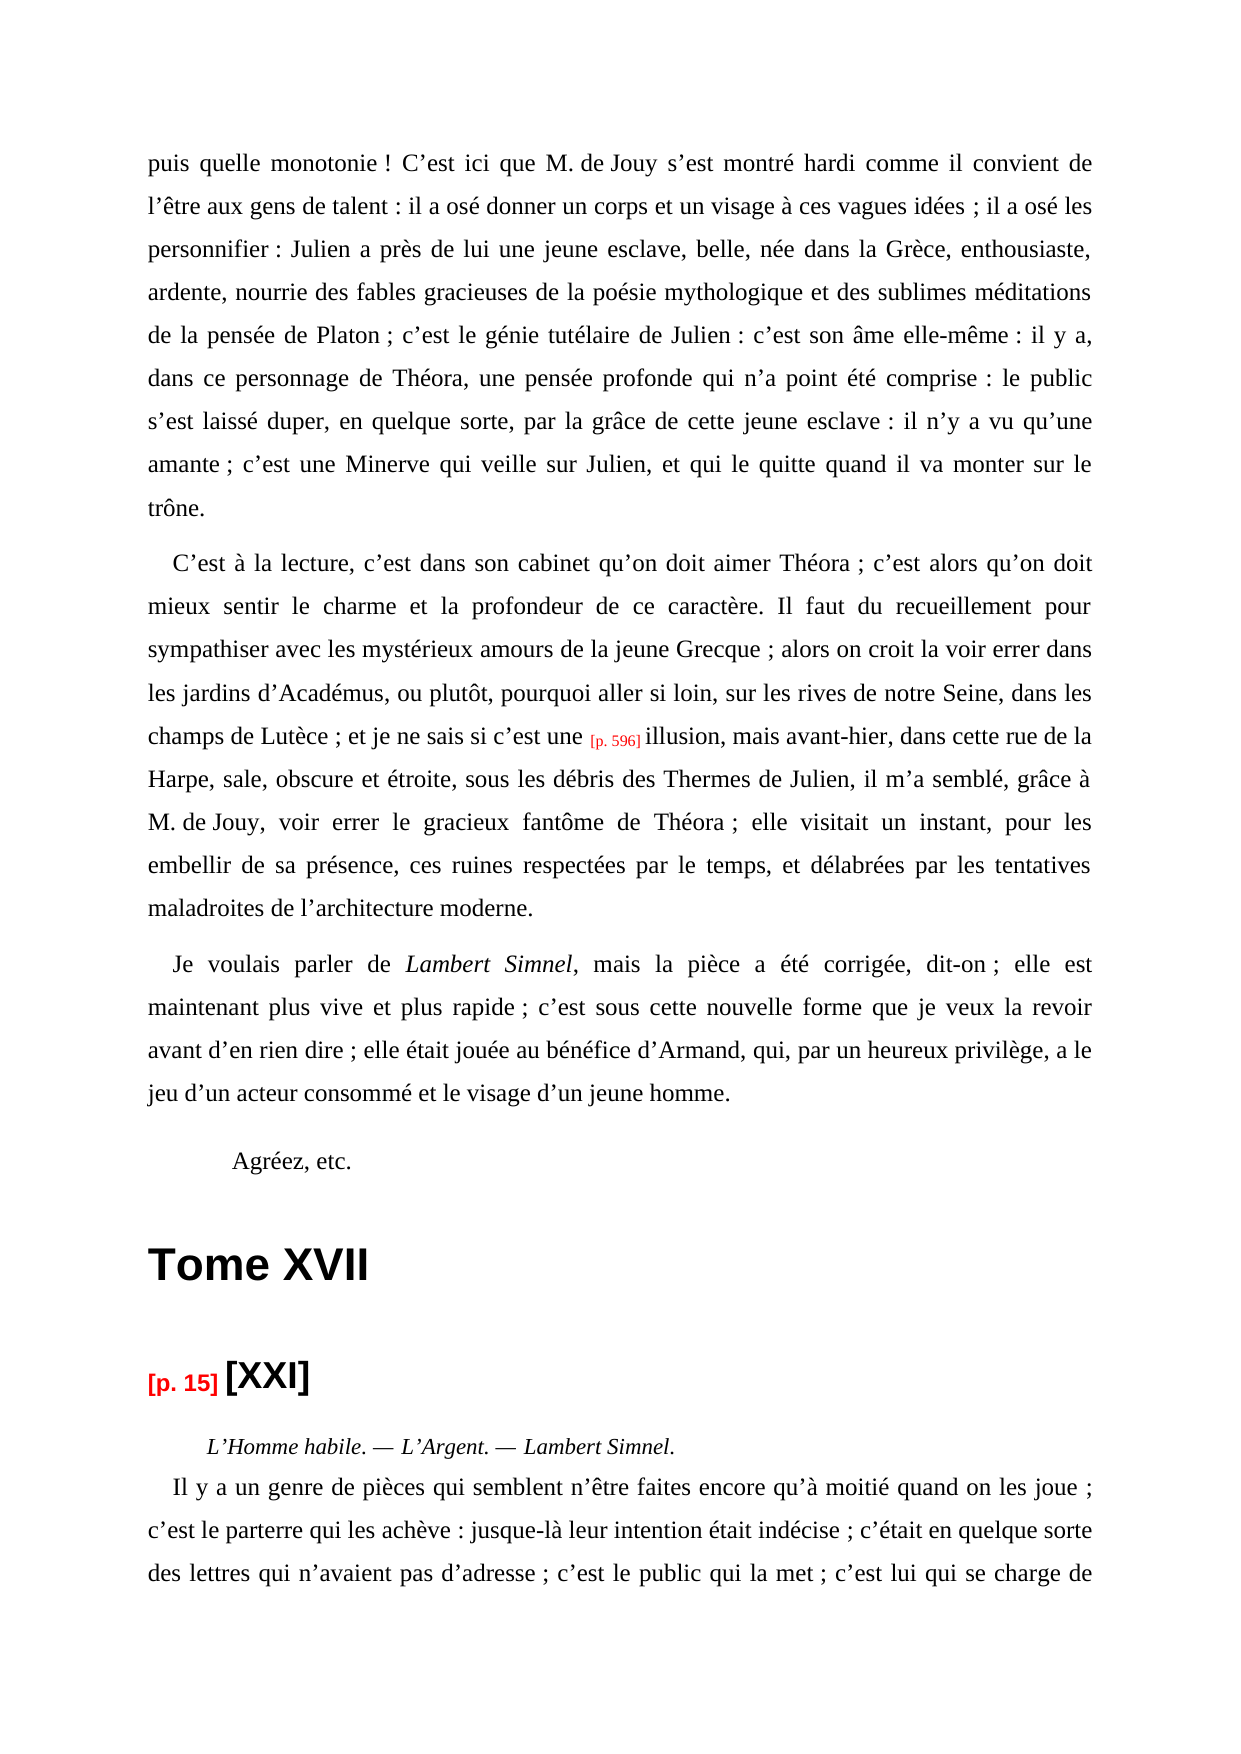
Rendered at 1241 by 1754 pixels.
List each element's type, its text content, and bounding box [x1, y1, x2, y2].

text Il y a un genre de pièces qui semblent n’être faites encore qu’à moitié quand on les joue ; c’est le parterre qui les achève : jusque-là leur intention était indécise ; c’était en quelque sorte des lettres qui n’avaient pas d’adresse ; c’est le public qui la met ; c’est lui qui se charge de [148, 1472, 1093, 1587]
text L’Homme habile. — L’Argent. — Lambert Simnel. [207, 1433, 1033, 1460]
subtitle Tome XVII [148, 1238, 1093, 1290]
subtitle [p. 15] [XXI] [148, 1353, 1093, 1396]
text Je voulais parler de Lambert Simnel, mais la pièce a été corrigée, dit-on ; elle est maintenant plus vive et plus rapide ; c’est sous cette nouvelle forme que je veux la revoir avant d’en rien dire ; elle était jouée au bénéfice d’Armand, qui, par un heureux privilège, a le jeu d’un acteur consommé et le visage d’un jeune homme. [148, 949, 1093, 1107]
text Agréez, etc. [207, 1146, 1093, 1175]
text C’est à la lecture, c’est dans son cabinet qu’on doit aimer Théora ; c’est alors qu’on doit mieux sentir le charme et la profondeur de ce caractère. Il faut du recueillement pour sympathiser avec les mystérieux amours de la jeune Grecque ; alors on croit la voir errer dans les jardins d’Académus, ou plutôt, pourquoi aller si loin, sur les rives de notre Seine, dans les champs de Lutèce ; et je ne sais si c’est une [p. 596] illusion, mais avant-hier, dans cette rue de la Harpe, sale, obscure et étroite, sous les débris des Thermes de Julien, il m’a semblé, grâce à M. de Jouy, voir errer le gracieux fantôme de Théora ; elle visitait un instant, pour les embellir de sa présence, ces ruines respectées par le temps, et délabrées par les tentatives maladroites de l’architecture moderne. [148, 548, 1093, 922]
text puis quelle monotonie ! C’est ici que M. de Jouy s’est montré hardi comme il convient de l’être aux gens de talent : il a osé donner un corps et un visage à ces vagues idées ; il a osé les personnifier : Julien a près de lui une jeune esclave, belle, née dans la Grèce, enthousiaste, ardente, nourrie des fables gracieuses de la poésie mythologique et des sublimes méditations de la pensée de Platon ; c’est le génie tutélaire de Julien : c’est son âme elle-même : il y a, dans ce personnage de Théora, une pensée profonde qui n’a point été comprise : le public s’est laissé duper, en quelque sorte, par la grâce de cette jeune esclave : il n’y a vu qu’une amante ; c’est une Minerve qui veille sur Julien, et qui le quitte quand il va monter sur le trône. [148, 148, 1093, 521]
